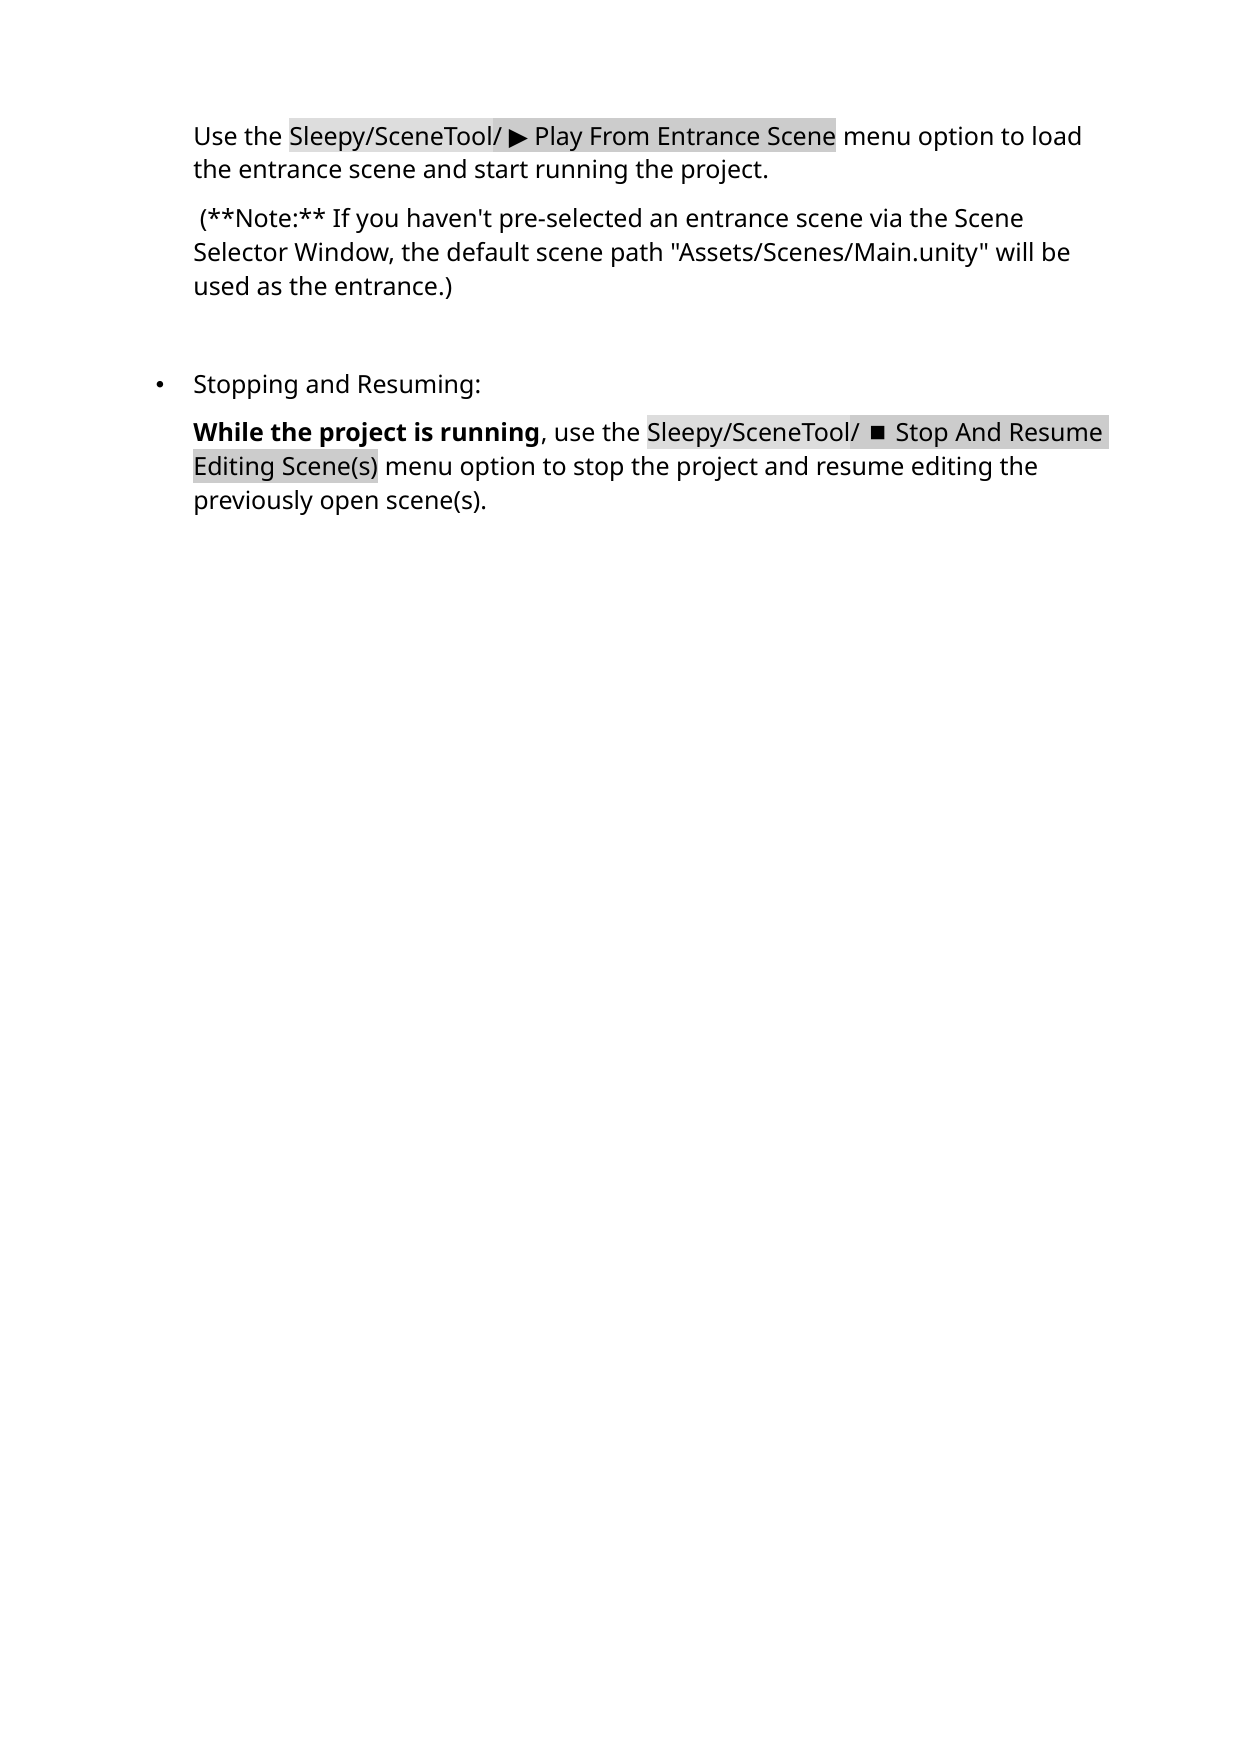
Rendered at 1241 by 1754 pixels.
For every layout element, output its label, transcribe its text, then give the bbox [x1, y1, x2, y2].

list While the project is running, use the Sleepy/SceneTool/ ⏹ Stop And Resume Editing Scene(s) menu option to stop the project and resume editing the previously open scene(s). [156, 415, 1122, 517]
list (**Note:** If you haven't pre-selected an entrance scene via the Scene Selector Window, the default scene path "Assets/Scenes/Main.unity" will be used as the entrance.) [156, 201, 1122, 303]
list Stopping and Resuming: [156, 366, 1122, 400]
list Use the Sleepy/SceneTool/ ▶ Play From Entrance Scene menu option to load the entrance scene and start running the project. [156, 118, 1122, 186]
